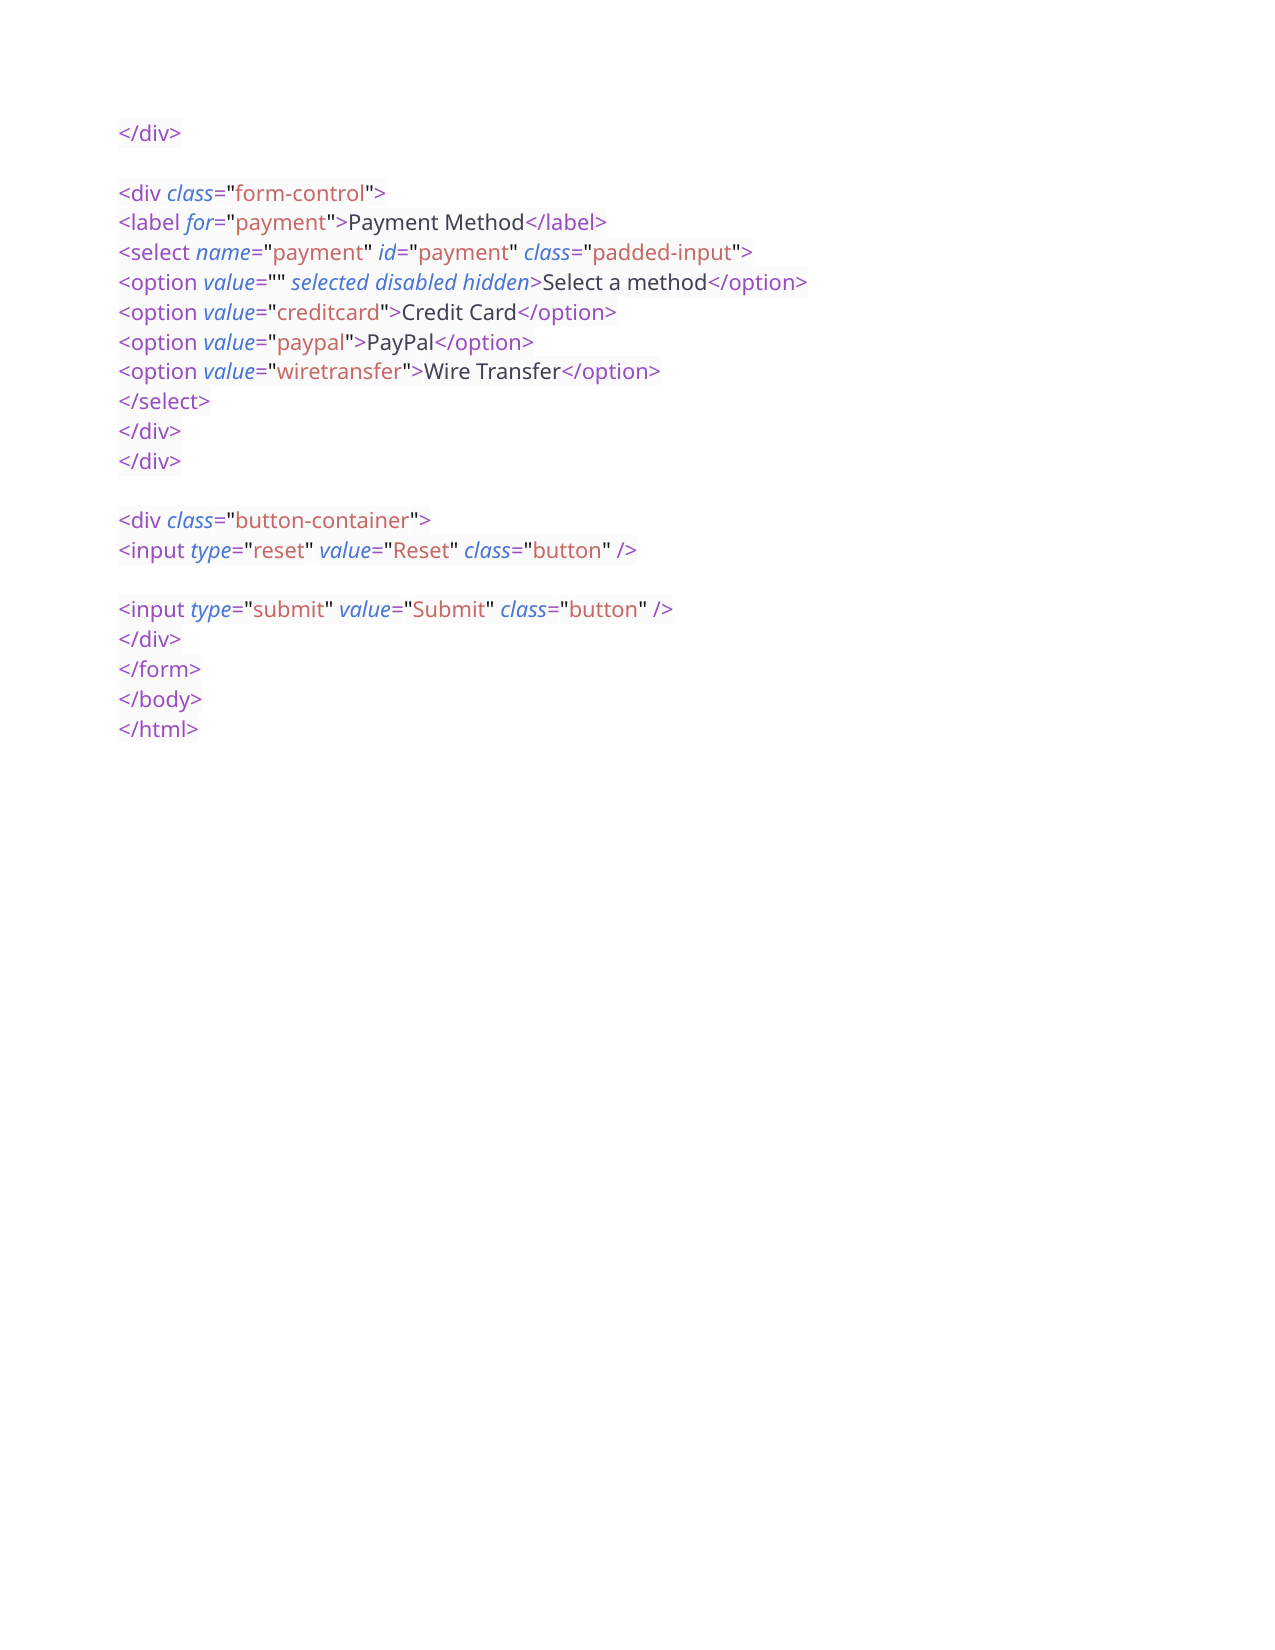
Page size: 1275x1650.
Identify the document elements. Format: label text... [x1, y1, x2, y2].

text </form> [118, 654, 1157, 684]
text </html> [118, 714, 1157, 743]
text </div> [118, 118, 1157, 148]
text <div class="button-container"> [118, 505, 1157, 535]
text </div> [118, 416, 1157, 446]
text </select> [118, 386, 1157, 416]
text <input type="reset" value="Reset" class="button" /> [118, 535, 1157, 565]
text </body> [118, 684, 1157, 714]
text <input type="submit" value="Submit" class="button" /> [118, 594, 1157, 624]
text <option value="wiretransfer">Wire Transfer</option> [118, 356, 1157, 386]
text <label for="payment">Payment Method</label> [118, 207, 1157, 237]
text <div class="form-control"> [118, 178, 1157, 207]
text <option value="paypal">PayPal</option> [118, 327, 1157, 356]
text </div> [118, 446, 1157, 476]
text <option value="" selected disabled hidden>Select a method</option> [118, 267, 1157, 297]
text <select name="payment" id="payment" class="padded-input"> [118, 237, 1157, 267]
text </div> [118, 624, 1157, 654]
text <option value="creditcard">Credit Card</option> [118, 297, 1157, 327]
